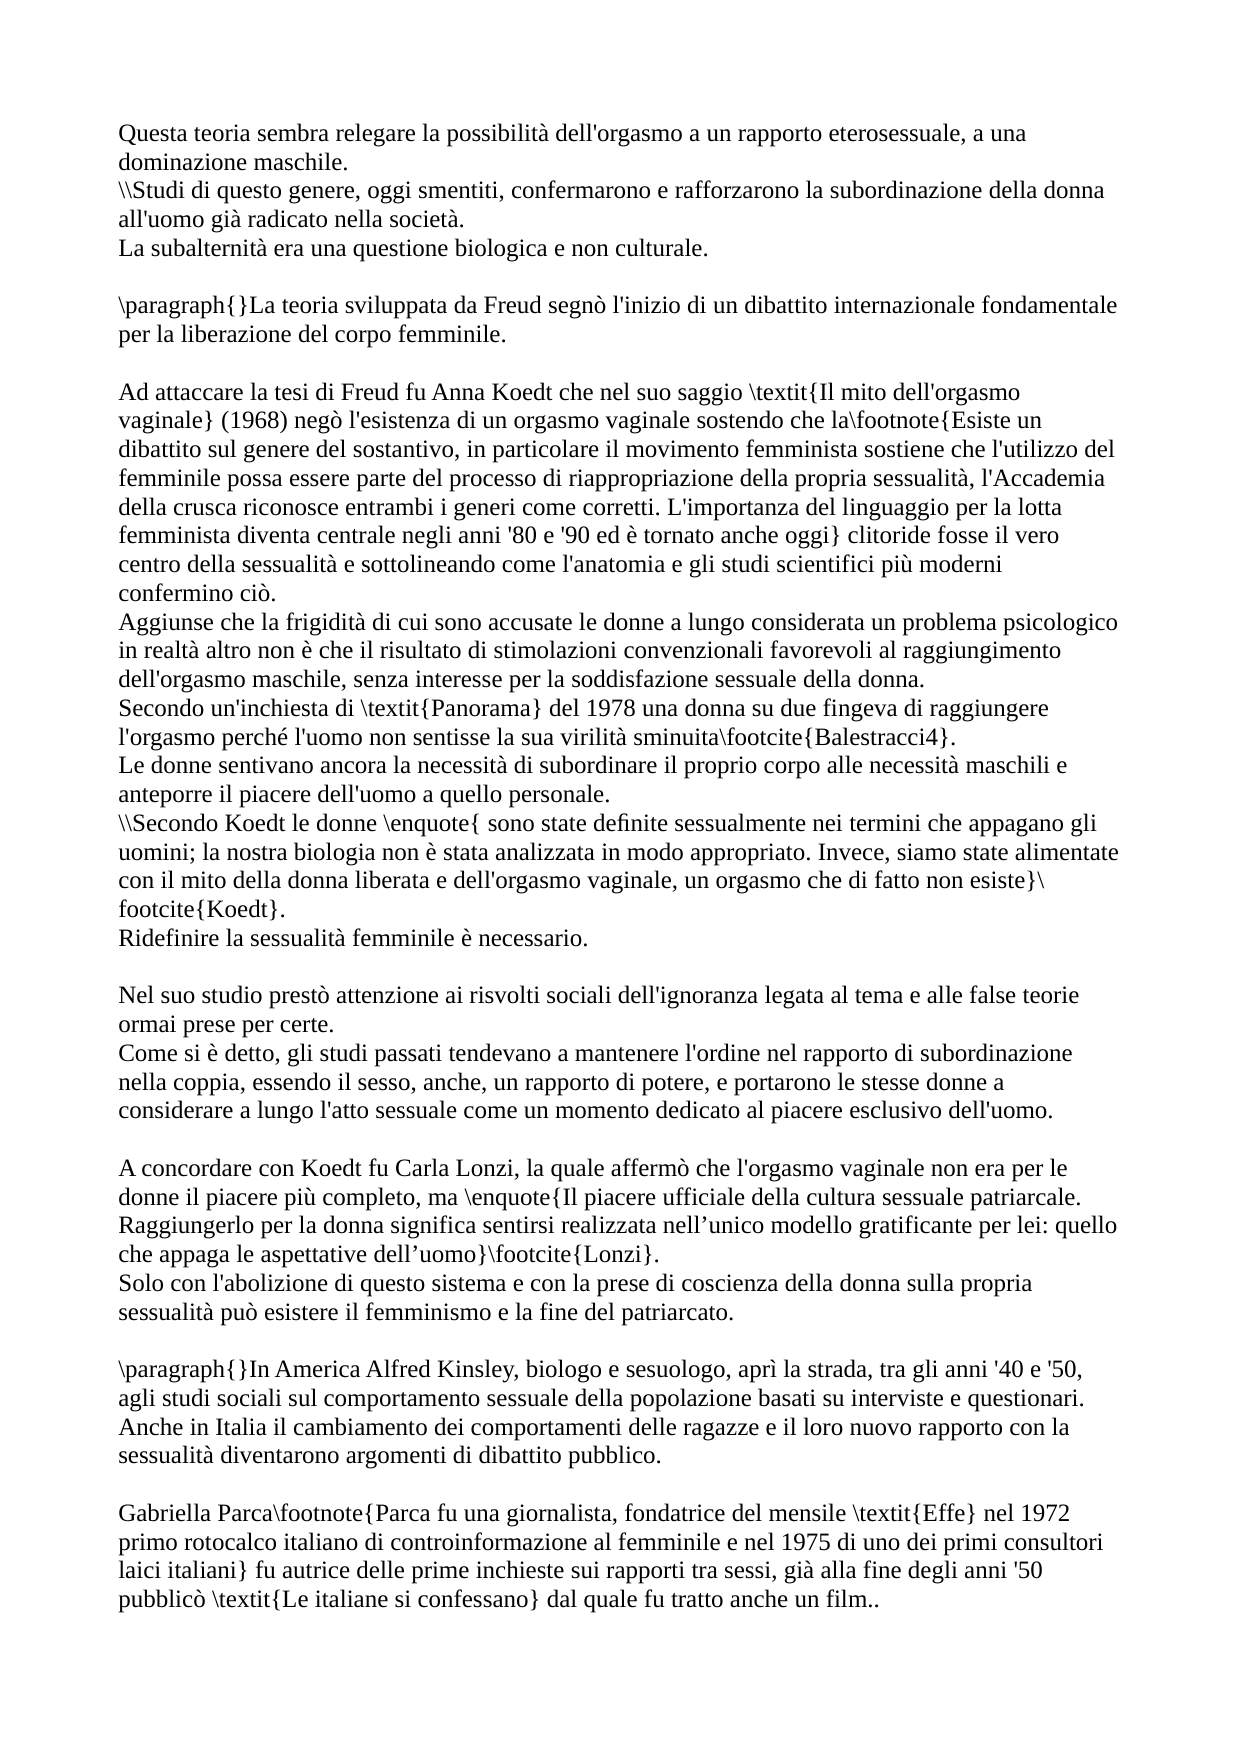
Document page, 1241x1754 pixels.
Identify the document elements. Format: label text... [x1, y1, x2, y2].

text Questa teoria sembra relegare la possibilità dell'orgasmo a un rapporto eterosessuale, a una dominazione maschile. \\Studi di questo genere, oggi smentiti, confermarono e rafforzarono la subordinazione della donna all'uomo già radicato nella società. La subalternità era una questione biologica e non culturale. \paragraph{}La teoria sviluppata da Freud segnò l'inizio di un dibattito internazionale fondamentale per la liberazione del corpo femminile. Ad attaccare la tesi di Freud fu Anna Koedt che nel suo saggio \textit{Il mito dell'orgasmo vaginale} (1968) negò l'esistenza di un orgasmo vaginale sostendo che la\footnote{Esiste un dibattito sul genere del sostantivo, in particolare il movimento femminista sostiene che l'utilizzo del femminile possa essere parte del processo di riappropriazione della propria sessualità, l'Accademia della crusca riconosce entrambi i generi come corretti. L'importanza del linguaggio per la lotta femminista diventa centrale negli anni '80 e '90 ed è tornato anche oggi} clitoride fosse il vero centro della sessualità e sottolineando come l'anatomia e gli studi scientifici più moderni confermino ciò. Aggiunse che la frigidità di cui sono accusate le donne a lungo considerata un problema psicologico in realtà altro non è che il risultato di stimolazioni convenzionali favorevoli al raggiungimento dell'orgasmo maschile, senza interesse per la soddisfazione sessuale della donna. Secondo un'inchiesta di \textit{Panorama} del 1978 una donna su due fingeva di raggiungere l'orgasmo perché l'uomo non sentisse la sua virilità sminuita\footcite{Balestracci4}. Le donne sentivano ancora la necessità di subordinare il proprio corpo alle necessità maschili e anteporre il piacere dell'uomo a quello personale. \\Secondo Koedt le donne \enquote{ sono state deﬁnite sessualmente nei termini che appagano gli uomini; la nostra biologia non è stata analizzata in modo appropriato. Invece, siamo state alimentate con il mito della donna liberata e dell'orgasmo vaginale, un orgasmo che di fatto non esiste}\footcite{Koedt}. Ridefinire la sessualità femminile è necessario. Nel suo studio prestò attenzione ai risvolti sociali dell'ignoranza legata al tema e alle false teorie ormai prese per certe. Come si è detto, gli studi passati tendevano a mantenere l'ordine nel rapporto di subordinazione nella coppia, essendo il sesso, anche, un rapporto di potere, e portarono le stesse donne a considerare a lungo l'atto sessuale come un momento dedicato al piacere esclusivo dell'uomo. A concordare con Koedt fu Carla Lonzi, la quale affermò che l'orgasmo vaginale non era per le donne il piacere più completo, ma \enquote{Il piacere ufficiale della cultura sessuale patriarcale. Raggiungerlo per la donna significa sentirsi realizzata nell’unico modello gratificante per lei: quello che appaga le aspettative dell’uomo}\footcite{Lonzi}. Solo con l'abolizione di questo sistema e con la prese di coscienza della donna sulla propria sessualità può esistere il femminismo e la fine del patriarcato. \paragraph{}In America Alfred Kinsley, biologo e sesuologo, aprì la strada, tra gli anni '40 e '50, agli studi sociali sul comportamento sessuale della popolazione basati su interviste e questionari. Anche in Italia il cambiamento dei comportamenti delle ragazze e il loro nuovo rapporto con la sessualità diventarono argomenti di dibattito pubblico. Gabriella Parca\footnote{Parca fu una giornalista, fondatrice del mensile \textit{Effe} nel 1972 primo rotocalco italiano di controinformazione al femminile e nel 1975 di uno dei primi consultori laici italiani} fu autrice delle prime inchieste sui rapporti tra sessi, già alla fine degli anni '50 pubblicò \textit{Le italiane si confessano} dal quale fu tratto anche un film.. [118, 118, 1122, 1613]
